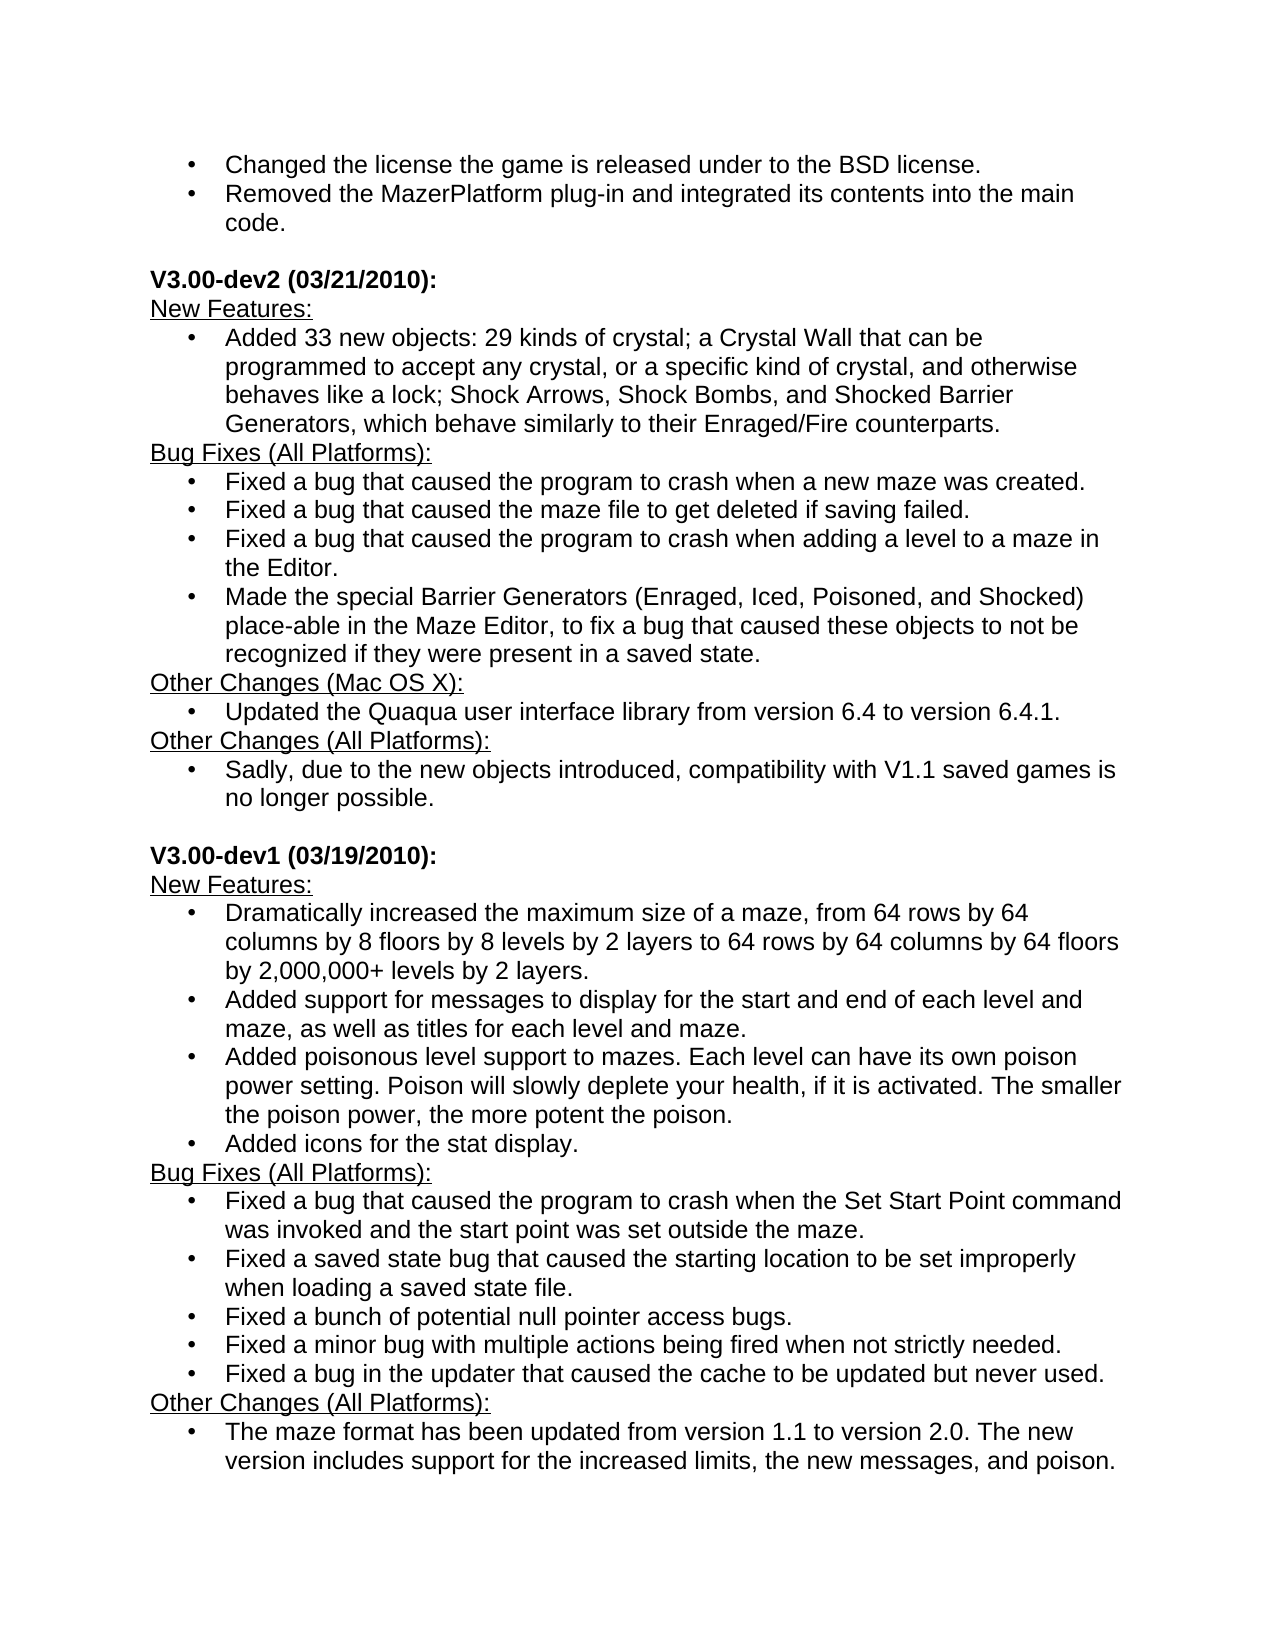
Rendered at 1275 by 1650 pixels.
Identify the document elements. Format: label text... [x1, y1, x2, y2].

text Bug Fixes (All Platforms): [150, 1158, 1125, 1186]
text Other Changes (All Platforms): [150, 726, 1125, 754]
list Added icons for the stat display. [187, 1129, 1125, 1158]
text New Features: [150, 294, 1125, 323]
text V3.00-dev1 (03/19/2010): [150, 841, 1125, 870]
text Bug Fixes (All Platforms): [150, 438, 1125, 467]
text Other Changes (Mac OS X): [150, 668, 1125, 697]
list Dramatically increased the maximum size of a maze, from 64 rows by 64 columns by 8 floors by 8 levels by 2 layers to 64 rows by 64 columns by 64 floors by 2,000,000+ levels by 2 layers. [187, 898, 1125, 985]
text V3.00-dev2 (03/21/2010): [150, 265, 1125, 294]
list Added support for messages to display for the start and end of each level and maze, as well as titles for each level and maze. [187, 985, 1125, 1042]
list Updated the Quaqua user interface library from version 6.4 to version 6.4.1. [187, 697, 1125, 726]
list Fixed a bug that caused the program to crash when adding a level to a maze in the Editor. [187, 524, 1125, 582]
text New Features: [150, 870, 1125, 898]
list Added poisonous level support to mazes. Each level can have its own poison power setting. Poison will slowly deplete your health, if it is activated. The smaller the poison power, the more potent the poison. [187, 1042, 1125, 1129]
list Removed the MazerPlatform plug-in and integrated its contents into the main code. [187, 179, 1125, 236]
list Fixed a minor bug with multiple actions being fired when not strictly needed. [187, 1330, 1125, 1359]
list Fixed a bug that caused the program to crash when the Set Start Point command was invoked and the start point was set outside the maze. [187, 1186, 1125, 1244]
list Fixed a bunch of potential null pointer access bugs. [187, 1302, 1125, 1330]
list Fixed a bug in the updater that caused the cache to be updated but never used. [187, 1359, 1125, 1388]
list Fixed a bug that caused the program to crash when a new maze was created. [187, 467, 1125, 495]
list Made the special Barrier Generators (Enraged, Iced, Poisoned, and Shocked) place-able in the Maze Editor, to fix a bug that caused these objects to not be recognized if they were present in a saved state. [187, 582, 1125, 668]
list Fixed a saved state bug that caused the starting location to be set improperly when loading a saved state file. [187, 1244, 1125, 1302]
list Changed the license the game is released under to the BSD license. [187, 150, 1125, 179]
list The maze format has been updated from version 1.1 to version 2.0. The new version includes support for the increased limits, the new messages, and poison. [187, 1417, 1125, 1474]
list Added 33 new objects: 29 kinds of crystal; a Crystal Wall that can be programmed to accept any crystal, or a specific kind of crystal, and otherwise behaves like a lock; Shock Arrows, Shock Bombs, and Shocked Barrier Generators, which behave similarly to their Enraged/Fire counterparts. [187, 323, 1125, 438]
list Fixed a bug that caused the maze file to get deleted if saving failed. [187, 495, 1125, 524]
text Other Changes (All Platforms): [150, 1388, 1125, 1417]
list Sadly, due to the new objects introduced, compatibility with V1.1 saved games is no longer possible. [187, 754, 1125, 812]
